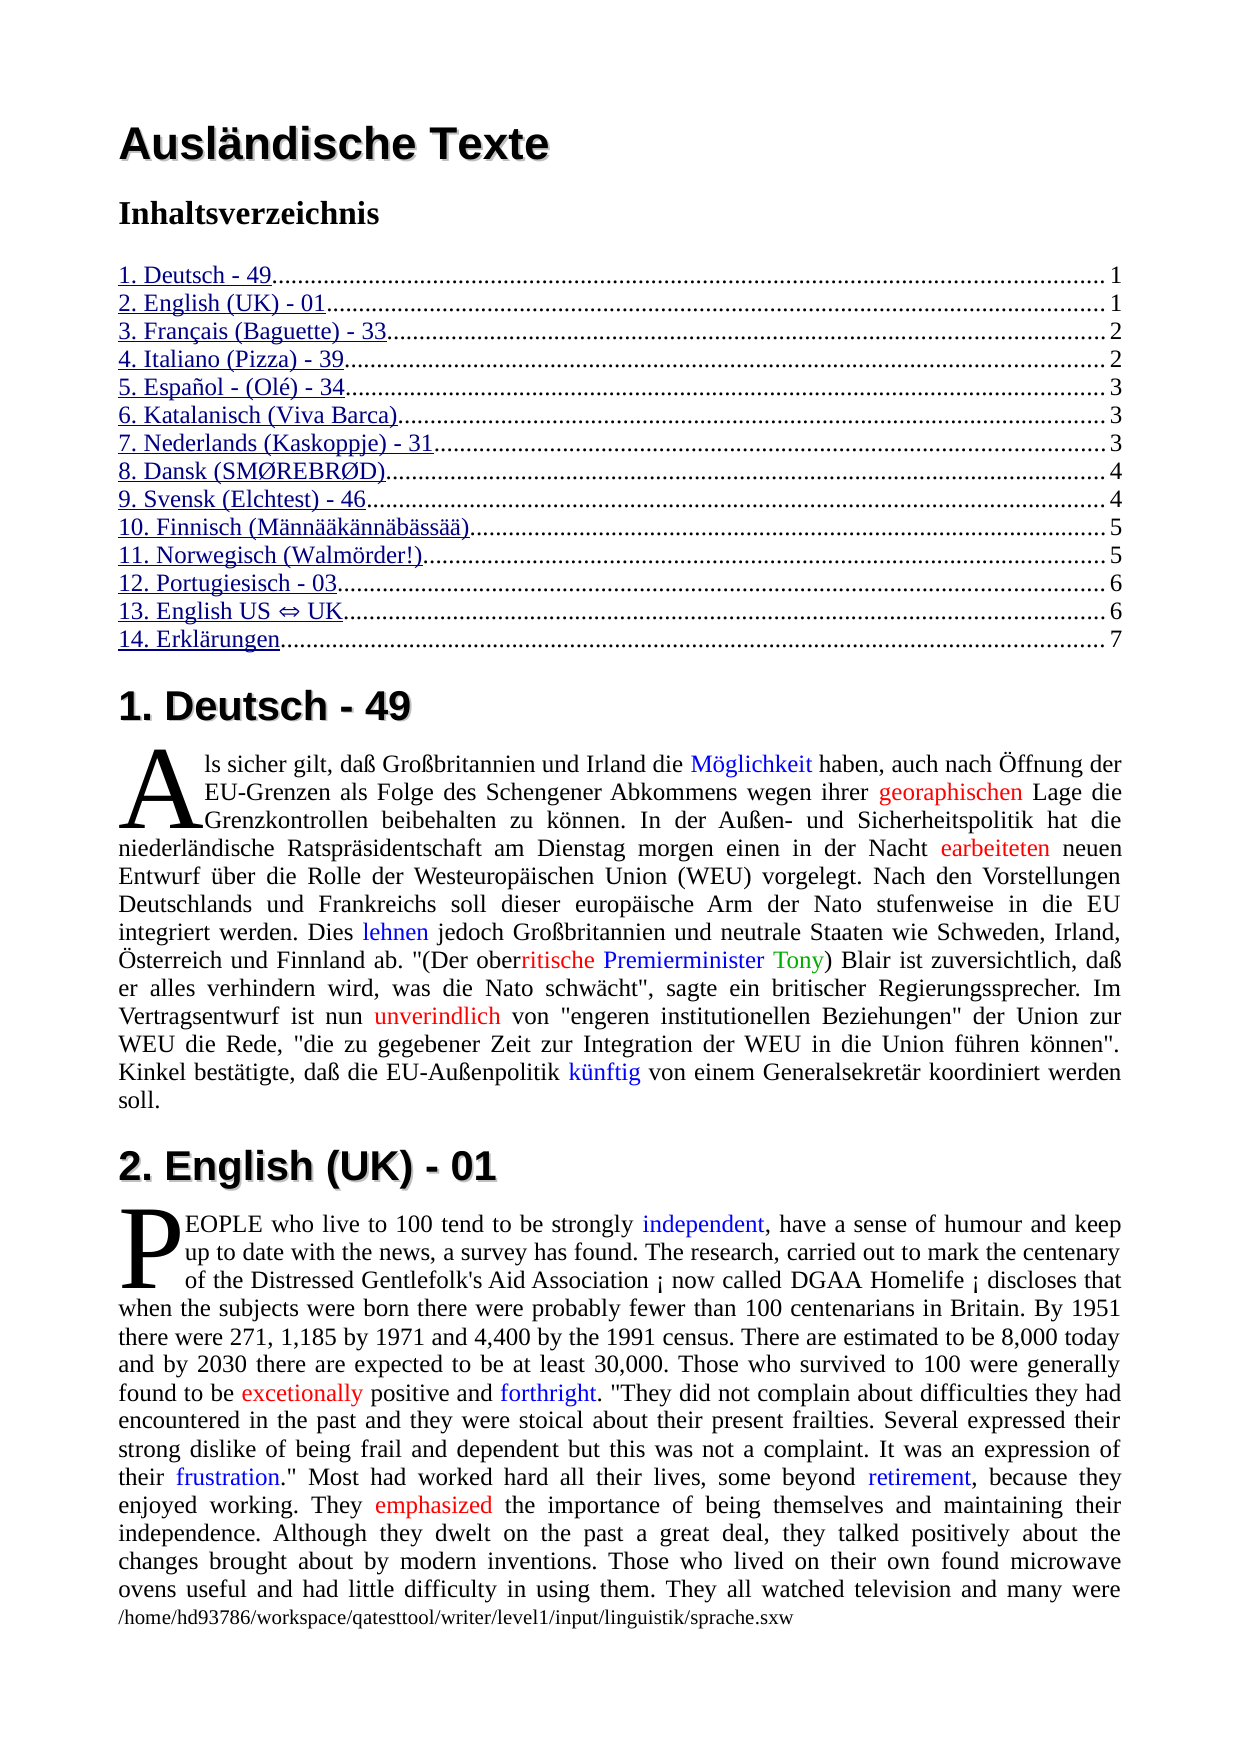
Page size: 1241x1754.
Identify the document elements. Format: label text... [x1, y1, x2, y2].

text 11. Norwegisch (Walmörder!) 5 [118, 541, 1122, 569]
text 4. Italiano (Pizza) - 39 2 [118, 345, 1122, 373]
text 13. English US ⇔ UK 6 [118, 597, 1122, 625]
subtitle English (UK) - 01 [118, 1143, 1122, 1190]
text 12. Portugiesisch - 03 6 [118, 569, 1122, 597]
subtitle Inhaltsverzeichnis [118, 194, 1122, 231]
text 8. Dansk (SMØREBRØD) 4 [118, 457, 1122, 485]
text 14. Erklärungen 7 [118, 625, 1122, 653]
text 5. Español - (Olé) - 34 3 [118, 373, 1122, 401]
text 2. English (UK) - 01 1 [118, 289, 1122, 317]
text Ausländische Texte [118, 118, 1122, 169]
text 1. Deutsch - 49 1 [118, 261, 1122, 289]
text Als sicher gilt, daß Großbritannien und Irland die Möglichkeit haben, auch nach Öffnung der EU-Grenzen als Folge des Schengener Abkommens wegen ihrer georaphischen Lage die Grenzkontrollen beibehalten zu können. In der Außen- und Sicherheitspolitik hat die niederländische Ratspräsidentschaft am Dienstag morgen einen in der Nacht earbeiteten neuen Entwurf über die Rolle der Westeuropäischen Union (WEU) vorgelegt. Nach den Vorstellungen Deutschlands und Frankreichs soll dieser europäische Arm der Nato stufenweise in die EU integriert werden. Dies lehnen jedoch Großbritannien und neutrale Staaten wie Schweden, Irland, Österreich und Finnland ab. "(Der oberritische Premierminister Tony) Blair ist zuversichtlich, daß er alles verhindern wird, was die Nato schwächt", sagte ein britischer Regierungssprecher. Im Vertragsentwurf ist nun unverindlich von "engeren institutionellen Beziehungen" der Union zur WEU die Rede, "die zu gegebener Zeit zur Integration der WEU in die Union führen können". Kinkel bestätigte, daß die EU-Außenpolitik künftig von einem Generalsekretär koordiniert werden soll. [118, 749, 1122, 1114]
text PEOPLE who live to 100 tend to be strongly independent, have a sense of humour and keep up to date with the news, a survey has found. The research, carried out to mark the centenary of the Distressed Gentlefolk's Aid Association ¡ now called DGAA Homelife ¡ discloses that when the subjects were born there were probably fewer than 100 centenarians in Britain. By 1951 there were 271, 1,185 by 1971 and 4,400 by the 1991 census. There are estimated to be 8,000 today and by 2030 there are expected to be at least 30,000. Those who survived to 100 were generally found to be excetionally positive and forthright. "They did not complain about difficulties they had encountered in the past and they were stoical about their present frailties. Several expressed their strong dislike of being frail and dependent but this was not a complaint. It was an expression of their frustration." Most had worked hard all their lives, some beyond retirement, because they enjoyed working. They emphasized the importance of being themselves and maintaining their independence. Although they dwelt on the past a great deal, they talked positively about the changes brought about by modern inventions. Those who lived on their own found microwave ovens useful and had little difficulty in using them. They all watched television and many were [118, 1210, 1122, 1603]
text 10. Finnisch (Männääkännäbässää) 5 [118, 513, 1122, 541]
text 3. Français (Baguette) - 33 2 [118, 317, 1122, 345]
text 7. Nederlands (Kaskoppje) - 31 3 [118, 429, 1122, 457]
text 9. Svensk (Elchtest) - 46 4 [118, 485, 1122, 513]
subtitle Deutsch - 49 [118, 682, 1122, 729]
text 6. Katalanisch (Viva Barca) 3 [118, 401, 1122, 429]
